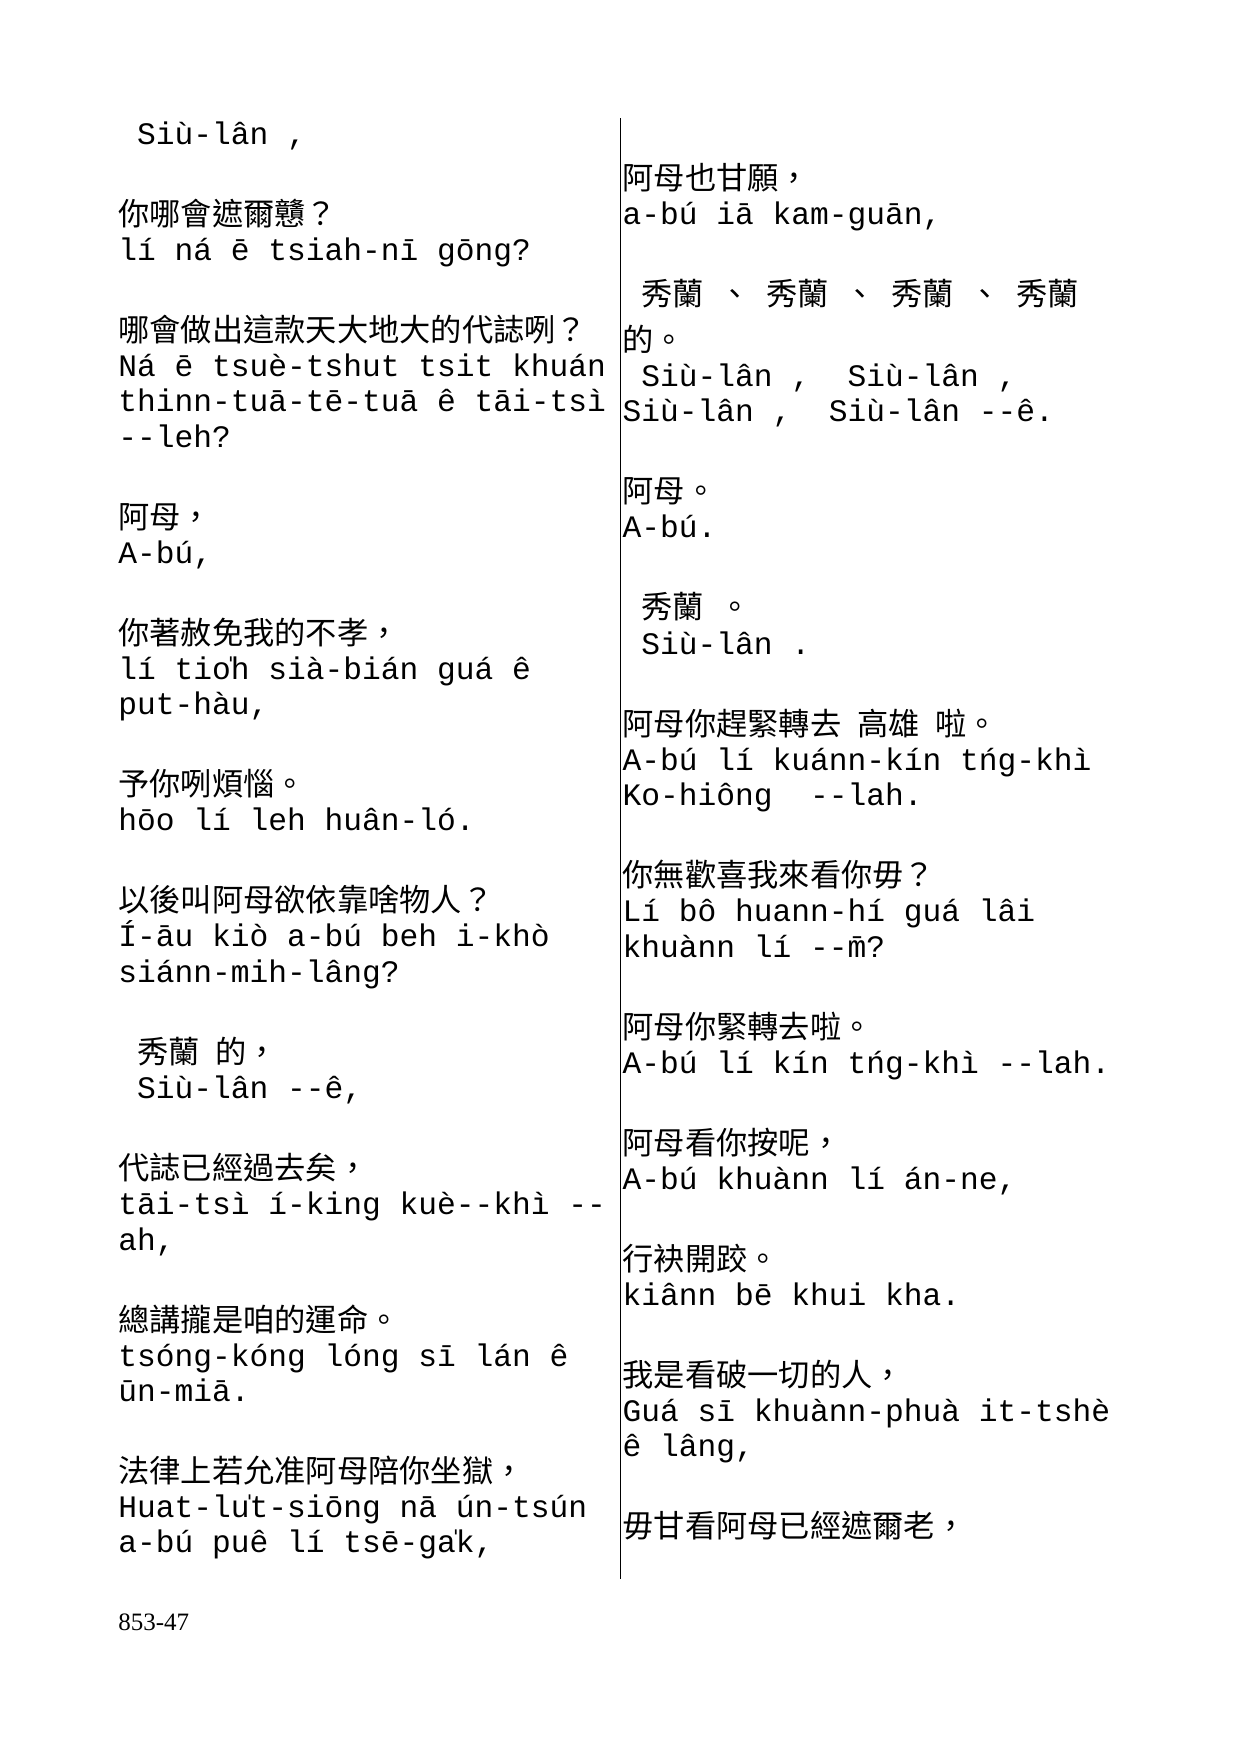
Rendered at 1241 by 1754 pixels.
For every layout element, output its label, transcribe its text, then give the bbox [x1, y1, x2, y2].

text 代誌已經過去矣， [118, 1143, 618, 1188]
text Lí bô huann-hí guá lâi khuànn lí --m̄? [622, 896, 1122, 967]
text Siù-lân . [622, 628, 1122, 664]
text tsóng-kóng lóng sī lán ê ūn-miā. [118, 1340, 618, 1411]
text Guá sī khuànn-phuà it-tshè ê lâng, [622, 1395, 1122, 1466]
text 毋甘看阿母已經遮爾老， [622, 1502, 1122, 1547]
text 阿母， [118, 492, 618, 537]
text hōo lí leh huân-ló. [118, 804, 618, 840]
text 阿母你趕緊轉去 高雄 啦。 [622, 699, 1122, 744]
text 你無歡喜我來看你毋？ [622, 851, 1122, 896]
text 阿母看你按呢， [622, 1118, 1122, 1163]
text Í-āu kiò a-bú beh i-khò siánn-mih-lâng? [118, 921, 618, 991]
text 行袂開跤。 [622, 1234, 1122, 1279]
text 阿母你緊轉去啦。 [622, 1002, 1122, 1047]
text 總講攏是咱的運命。 [118, 1295, 618, 1340]
text A-bú lí kín tńg-khì --lah. [622, 1047, 1122, 1083]
text lí tio̍h sià-bián guá ê put-hàu, [118, 653, 618, 724]
text tāi-tsì í-king kuè--khì --ah, [118, 1188, 618, 1259]
text 秀蘭 的， [118, 1027, 618, 1072]
text 秀蘭 、 秀蘭 、 秀蘭 、 秀蘭 的。 [622, 269, 1122, 360]
text Siù-lân , Siù-lân , Siù-lân , Siù-lân --ê. [622, 360, 1122, 431]
text Ná ē tsuè-tshut tsit khuán thinn-tuā-tē-tuā ê tāi-tsì --leh? [118, 350, 618, 456]
text A-bú, [118, 537, 618, 572]
text 予你咧煩惱。 [118, 759, 618, 804]
text 秀蘭 。 [622, 583, 1122, 628]
text A-bú. [622, 512, 1122, 547]
text 我是看破一切的人， [622, 1350, 1122, 1395]
text 法律上若允准阿母陪你坐獄， [118, 1446, 618, 1491]
text Siù-lân --ê, [118, 1072, 618, 1108]
text lí ná ē tsiah-nī gōng? [118, 234, 618, 269]
text 哪會做出這款天大地大的代誌咧？ [118, 305, 618, 350]
text 你哪會遮爾戇？ [118, 189, 618, 234]
text Siù-lân , [118, 118, 618, 153]
text kiânn bē khui kha. [622, 1279, 1122, 1315]
text a-bú iā kam-guān, [622, 199, 1122, 234]
text A-bú khuànn lí án-ne, [622, 1163, 1122, 1199]
text 以後叫阿母欲依靠啥物人？ [118, 875, 618, 921]
text A-bú lí kuánn-kín tńg-khì Ko-hiông --lah. [622, 744, 1122, 815]
text 你著赦免我的不孝， [118, 608, 618, 653]
text Huat-lu̍t-siōng nā ún-tsún a-bú puê lí tsē-ga̍k, [118, 1491, 618, 1562]
text 阿母。 [622, 467, 1122, 512]
text 阿母也甘願， [622, 153, 1122, 199]
